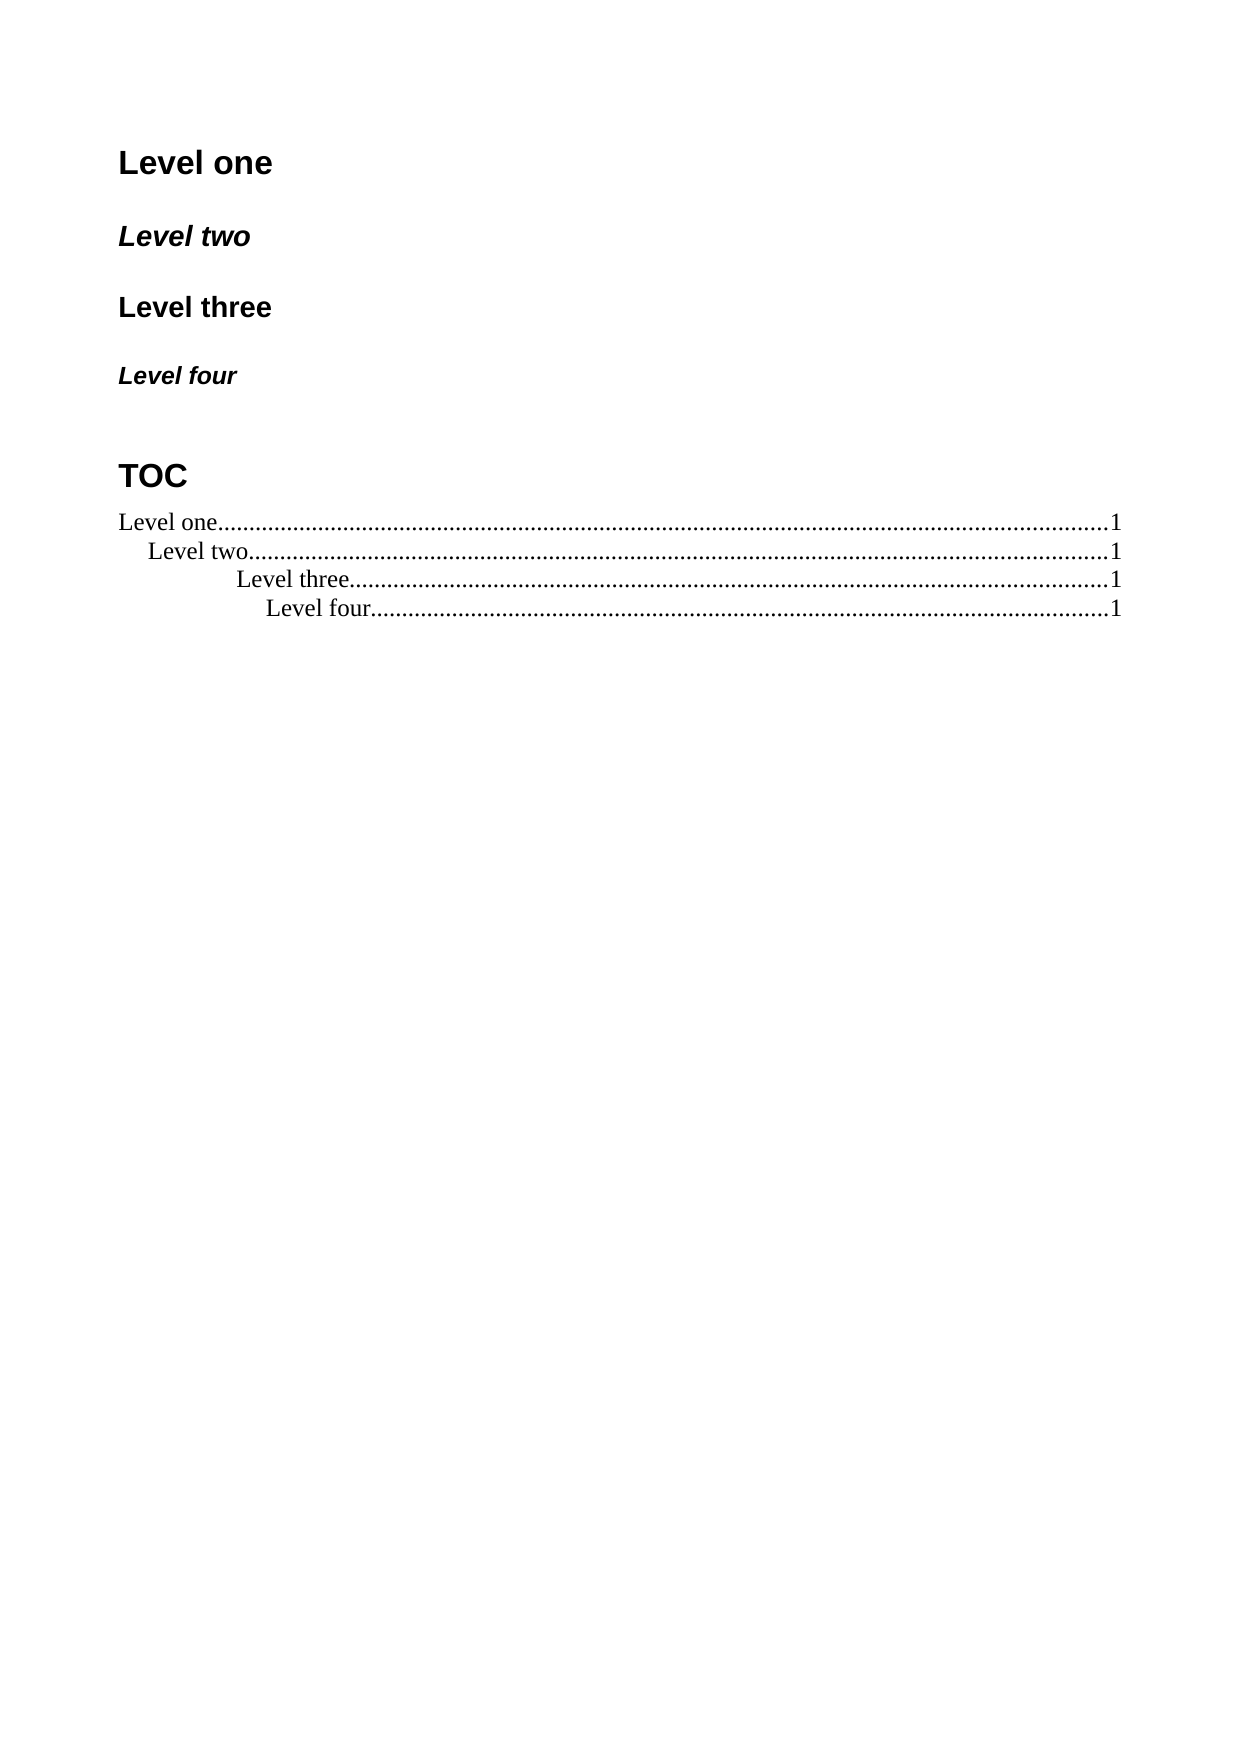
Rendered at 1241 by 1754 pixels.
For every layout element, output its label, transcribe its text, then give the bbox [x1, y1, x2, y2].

text Level three 1 [236, 564, 1122, 593]
subtitle Level four [118, 361, 1122, 390]
text Level four 1 [266, 593, 1122, 622]
text Level one 1 [118, 507, 1122, 536]
subtitle Level one [118, 143, 1122, 182]
subtitle Level two [118, 219, 1122, 253]
subtitle Level three [118, 290, 1122, 324]
text Level two 1 [148, 536, 1122, 564]
subtitle TOC [118, 456, 1122, 494]
